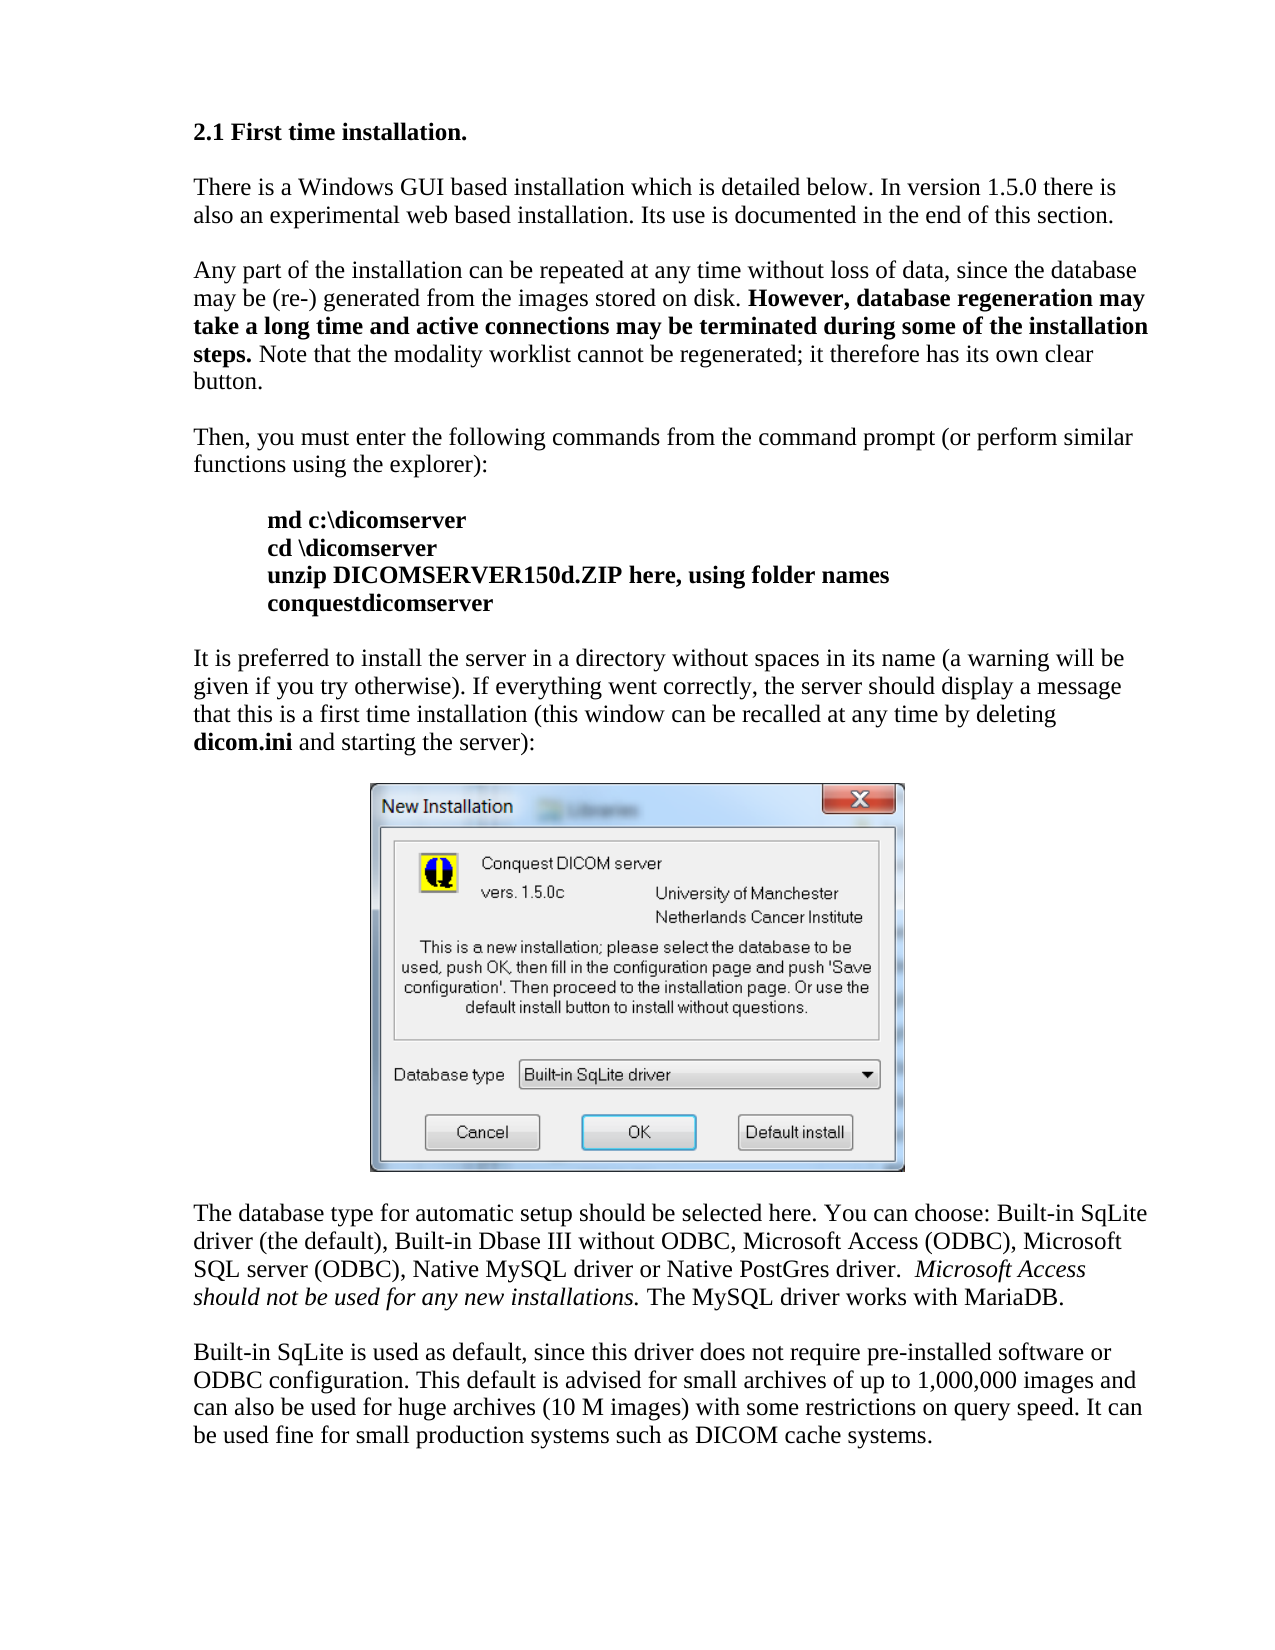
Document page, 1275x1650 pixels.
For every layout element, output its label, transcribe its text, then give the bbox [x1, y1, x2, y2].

picture [370, 783, 905, 1172]
text conquestdicomserver [193, 589, 1157, 617]
text Built-in SqLite is used as default, since this driver does not require pre-installed software or ODBC configuration. This default is advised for small archives of up to 1,000,000 images and can also be used for huge archives (10 M images) with some restrictions on query speed. It can be used fine for small production systems such as DICOM cache systems. [193, 1338, 1157, 1449]
text The database type for automatic setup should be selected here. You can choose: Built-in SqLite driver (the default), Built-in Dbase III without ODBC, Microsoft Access (ODBC), Microsoft SQL server (ODBC), Native MySQL driver or Native PostGres driver. Microsoft Access should not be used for any new installations. The MySQL driver works with MariaDB. [193, 1199, 1157, 1310]
text Any part of the installation can be repeated at any time without loss of data, since the database may be (re-) generated from the images stored on disk. However, database regeneration may take a long time and active connections may be terminated during some of the installation steps. Note that the modality worklist cannot be regenerated; it therefore has its own clear button. [193, 257, 1157, 395]
text cd \dicomserver [193, 534, 1157, 561]
text unzip DICOMSERVER150d.ZIP here, using folder names [193, 561, 1157, 589]
text 2.1 First time installation. [193, 118, 1157, 146]
text There is a Windows GUI based installation which is detailed below. In version 1.5.0 there is also an experimental web based installation. Its use is documented in the end of this section. [193, 173, 1157, 229]
text It is preferred to install the server in a directory without spaces in its name (a warning will be given if you try otherwise). If everything went correctly, the server should display a message that this is a first time installation (this window can be recalled at any time by deleting dicom.ini and starting the server): [193, 644, 1157, 755]
text Then, you must enter the following commands from the command prompt (or perform similar functions using the explorer): [193, 423, 1157, 478]
text md c:\dicomserver [193, 506, 1157, 534]
